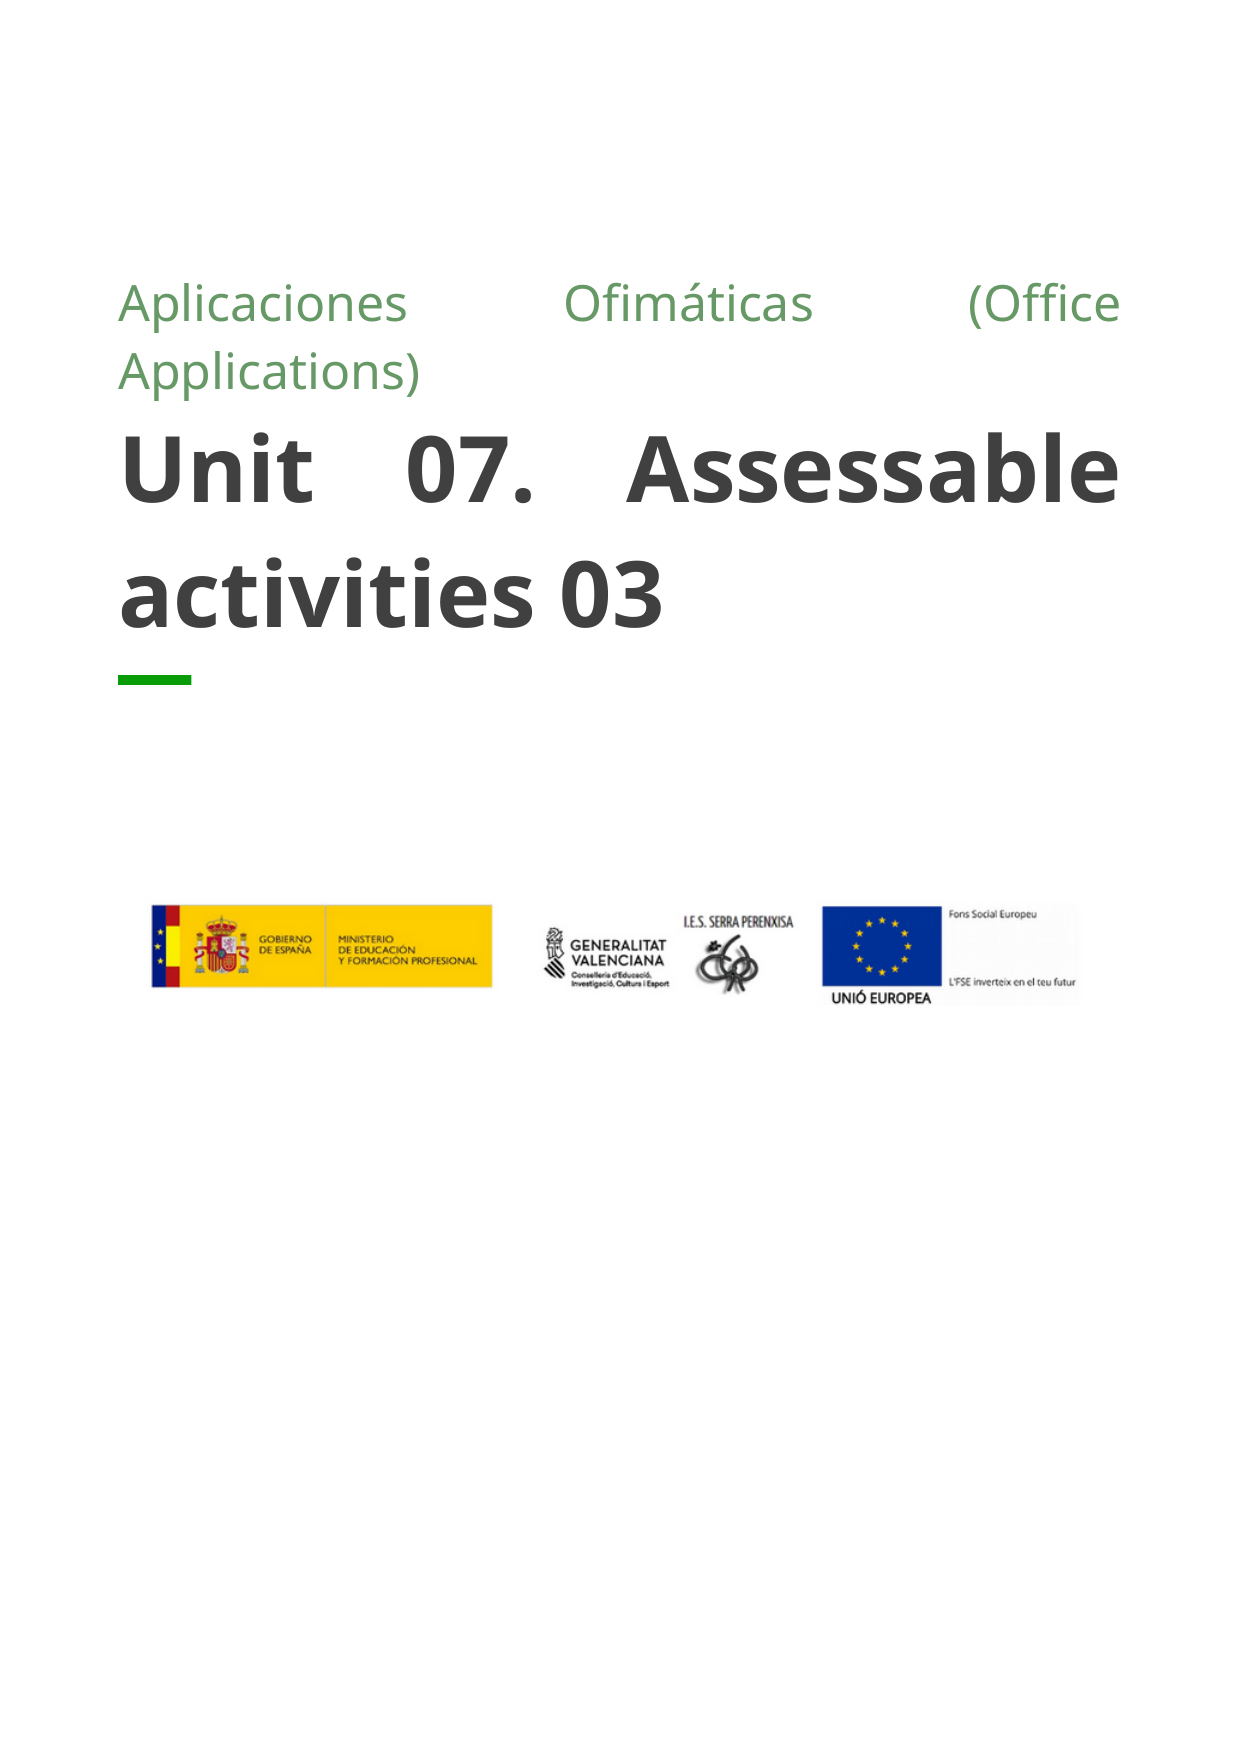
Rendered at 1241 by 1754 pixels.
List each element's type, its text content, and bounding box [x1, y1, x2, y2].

picture [118, 675, 192, 685]
picture [118, 885, 1123, 1005]
title Aplicaciones Ofimáticas (Office Applications) Unit 07. Assessable activities 03 [118, 268, 1122, 654]
